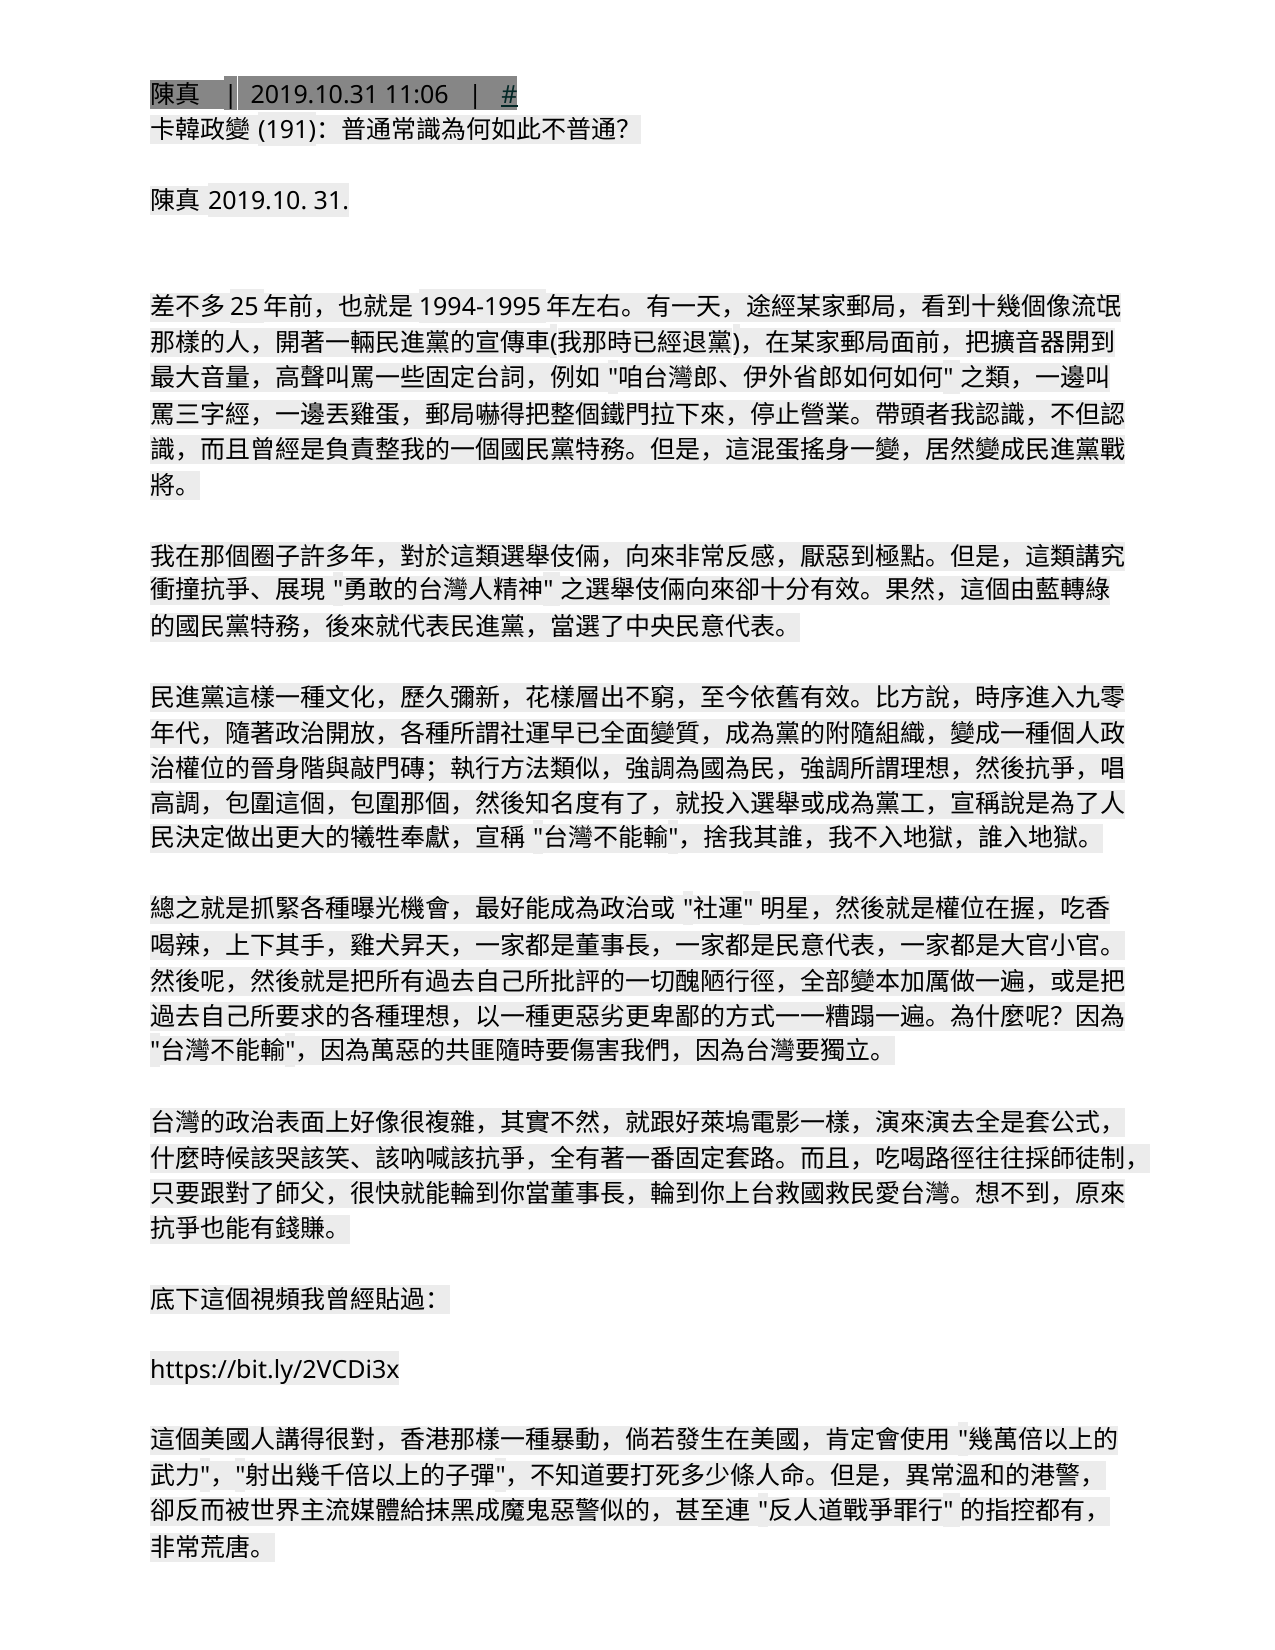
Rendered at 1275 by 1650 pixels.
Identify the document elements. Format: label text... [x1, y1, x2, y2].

text 陳真 | 2019.10.31 11:06 | # [150, 75, 1125, 110]
text 卡韓政變 (191)：普通常識為何如此不普通？ 陳真 2019.10. 31. 差不多25年前，也就是1994-1995年左右。有一天，途經某家郵局，看到十幾個像流氓那樣的人，開著一輛民進黨的宣傳車(我那時已經退黨)，在某家郵局面前，把擴音器開到最大音量，高聲叫罵一些固定台詞，例如 "咱台灣郎、伊外省郎如何如何" 之類，一邊叫罵三字經，一邊丟雞蛋，郵局嚇得把整個鐵門拉下來，停止營業。帶頭者我認識，不但認識，而且曾經是負責整我的一個國民黨特務。但是，這混蛋搖身一變，居然變成民進黨戰將。 我在那個圈子許多年，對於這類選舉伎倆，向來非常反感，厭惡到極點。但是，這類講究衝撞抗爭、展現 "勇敢的台灣人精神" 之選舉伎倆向來卻十分有效。果然，這個由藍轉綠的國民黨特務，後來就代表民進黨，當選了中央民意代表。 民進黨這樣一種文化，歷久彌新，花樣層出不窮，至今依舊有效。比方說，時序進入九零年代，隨著政治開放，各種所謂社運早已全面變質，成為黨的附隨組織，變成一種個人政治權位的晉身階與敲門磚；執行方法類似，強調為國為民，強調所謂理想，然後抗爭，唱高調，包圍這個，包圍那個，然後知名度有了，就投入選舉或成為黨工，宣稱說是為了人民決定做出更大的犧牲奉獻，宣稱 "台灣不能輸"，捨我其誰，我不入地獄，誰入地獄。 總之就是抓緊各種曝光機會，最好能成為政治或 "社運" 明星，然後就是權位在握，吃香喝辣，上下其手，雞犬昇天，一家都是董事長，一家都是民意代表，一家都是大官小官。然後呢，然後就是把所有過去自己所批評的一切醜陋行徑，全部變本加厲做一遍，或是把過去自己所要求的各種理想，以一種更惡劣更卑鄙的方式一一糟蹋一遍。為什麼呢？因為 "台灣不能輸"，因為萬惡的共匪隨時要傷害我們，因為台灣要獨立。 台灣的政治表面上好像很複雜，其實不然，就跟好萊塢電影一樣，演來演去全是套公式，什麼時候該哭該笑、該吶喊該抗爭，全有著一番固定套路。而且，吃喝路徑往往採師徒制，只要跟對了師父，很快就能輪到你當董事長，輪到你上台救國救民愛台灣。想不到，原來抗爭也能有錢賺。 底下這個視頻我曾經貼過： https://bit.ly/2VCDi3x 這個美國人講得很對，香港那樣一種暴動，倘若發生在美國，肯定會使用 "幾萬倍以上的武力"，"射出幾千倍以上的子彈"，不知道要打死多少條人命。但是，異常溫和的港警，卻反而被世界主流媒體給抹黑成魔鬼惡警似的，甚至連 "反人道戰爭罪行" 的指控都有，非常荒唐。 在台灣，荒謬行徑更是青出於藍，只要是 "自己人"，隨便你怎麼搞都行，不但無罪，說不定還有錢賺，而且會把你宣傳成民主鬥士、民族英雄，培植成 "政治明星"，說你是 "社運領袖"。可是，如果抗議者是異己，那你最好就皮繃緊一點，人渣黨總是會想方設法整你。這就是台灣的所謂民主法治。 我並不是現在才明白這些無恥的政治套路，而是將近三十年前就明白了。明白它，其實一點都不難，畢竟它不是什麼不為外人所知的秘密陰謀，而是不斷就是公然一直都這麼幹的陽謀。人們之所以很難明白，也許是因為他其實根本不在乎。如果你真的在乎一個東西，你很快就能明白一切清清楚楚呈現在你眼前的每件事情。 這裏有一段視頻，強烈推薦，拜託花個十分鐘把它看完： https://bit.ly/34fzSXj 火鍋大王並沒有說出什麼特別或不可思議的事，事實上他講的全是普通常識，但卻顯得如此不普通而幾乎不為人所知。 在這視頻中，你可以看看比方說所謂老牌民主自由國家--英國，是怎麼個民主自由法，是如何壓制言論，是如何殘民以逞、是如何把其他族群當芻狗。另外可參見我寫的這篇： https://bit.ly/2JBV5ms 理解這些常識有什麼難？需要什麼智商？人們之所以對於常識如此陌生或誤解之深，也許是因為他其實並不是真的在乎這一切。 ============== 太陽花學運國賠案 14人獲賠逾百萬 警界喊不服 2019年10月31日 中國時報【王己由、陳鴻偉、林偉信、張穎齊、張理國╱台北報導】 5年多前太陽花學運期間，群眾占領行政院衍生324驅離案，前立委周倪安等29人前年提出國賠訴訟，要求台北市政府和台北市警局賠償838萬多元。台北地院審理後，法官認為警察帶警械執行驅離勤務合法，但造成民眾受傷，手段違反比例原則，昨判決北市警局賠償周倪安等14人111萬1570元；另15人國賠求償駁回。 警界喊不服，基層警嗆，下次請法官一起上街執勤。 多名法界人士則感嘆，太陽花學運浪費許多社會資源，成就特定的「政治明星」，如今國家又要為當年闖立法院的抗議者負擔精神慰撫金及醫藥費用，這樣的司法判決如何讓庶民信服。 [150, 110, 1125, 1562]
